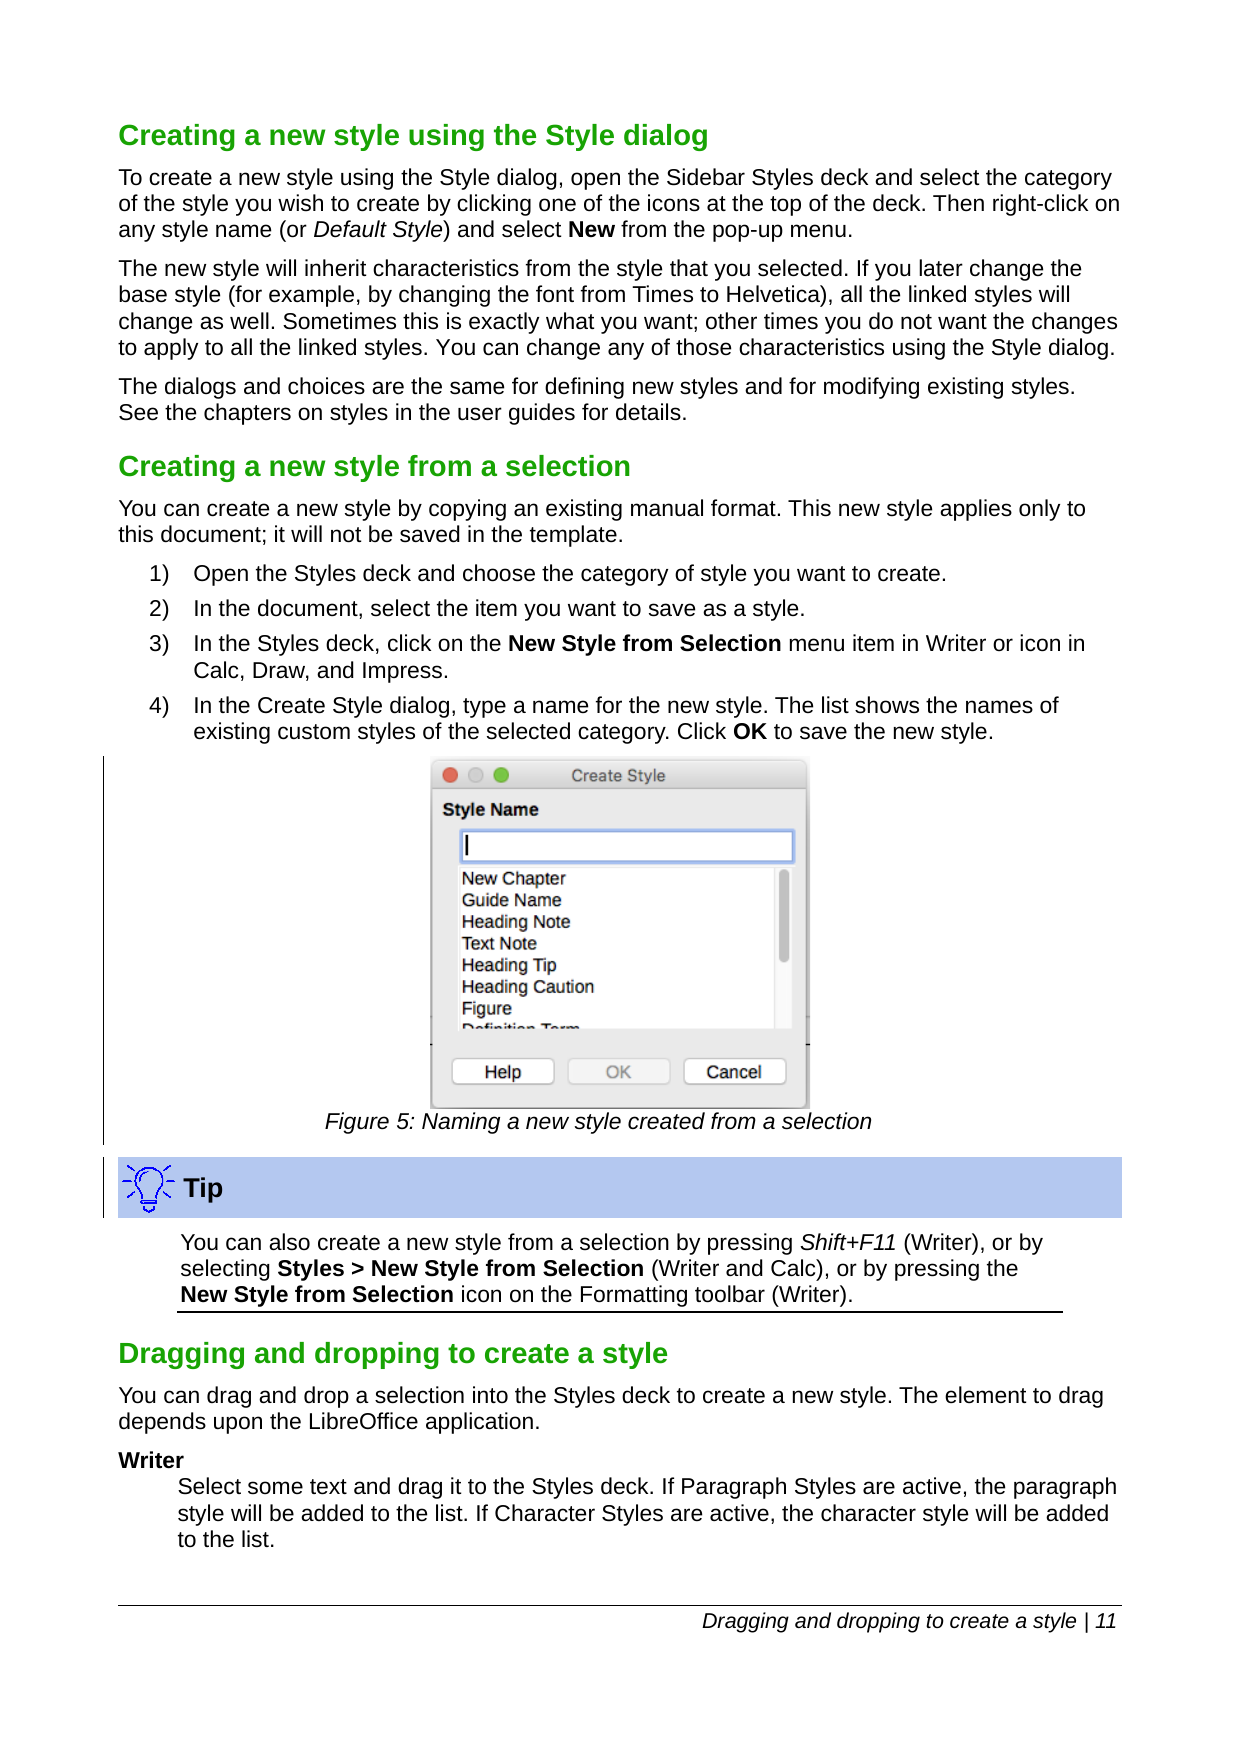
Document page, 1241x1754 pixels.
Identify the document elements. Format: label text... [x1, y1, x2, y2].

subtitle Tip [118, 1157, 1122, 1218]
text You can drag and drop a selection into the Styles deck to create a new style. The element to drag depends upon the LibreOffice application. [118, 1382, 1122, 1434]
list In the Create Style dialog, type a name for the new style. The list shows the names of existing custom styles of the selected category. Click OK to save the new style. [169, 692, 1122, 744]
subtitle Creating a new style using the Style dialog [118, 118, 1122, 152]
list Open the Styles deck and choose the category of style you want to create. [169, 560, 1122, 586]
subtitle Creating a new style from a selection [118, 449, 1122, 483]
list In the Styles deck, click on the New Style from Selection menu item in Writer or icon in Calc, Draw, and Impress. [169, 630, 1122, 683]
text Select some text and drag it to the Styles deck. If Paragraph Styles are active, the paragraph style will be added to the list. If Character Styles are active, the character style will be added to the list. [177, 1473, 1122, 1552]
picture [430, 756, 811, 1109]
text Writer [118, 1447, 1122, 1473]
subtitle Dragging and dropping to create a style [118, 1336, 1122, 1370]
text You can also create a new style from a selection by pressing Shift+F11 (Writer), or by selecting Styles > New Style from Selection (Writer and Calc), or by pressing the New Style from Selection icon on the Formatting toolbar (Writer). [177, 1225, 1063, 1311]
list In the document, select the item you want to save as a style. [169, 595, 1122, 621]
text You can create a new style by copying an existing manual format. This new style applies only to this document; it will not be saved in the template. [118, 494, 1122, 547]
text To create a new style using the Style dialog, open the Sidebar Styles deck and select the category of the style you wish to create by clicking one of the icons at the top of the deck. Then right-click on any style name (or Default Style) and select New from the pop-up menu. [118, 163, 1122, 242]
text Figure 5: Naming a new style created from a selection [324, 756, 916, 1134]
picture [119, 1157, 179, 1217]
text The new style will inherit characteristics from the style that you selected. If you later change the base style (for example, by changing the font from Times to Helvetica), all the linked styles will change as well. Sometimes this is exactly what you want; other times you do not want the changes to apply to all the linked styles. You can change any of those characteristics using the Style dialog. [118, 255, 1122, 360]
text The dialogs and choices are the same for defining new styles and for modifying existing styles. See the chapters on styles in the user guides for details. [118, 373, 1122, 426]
